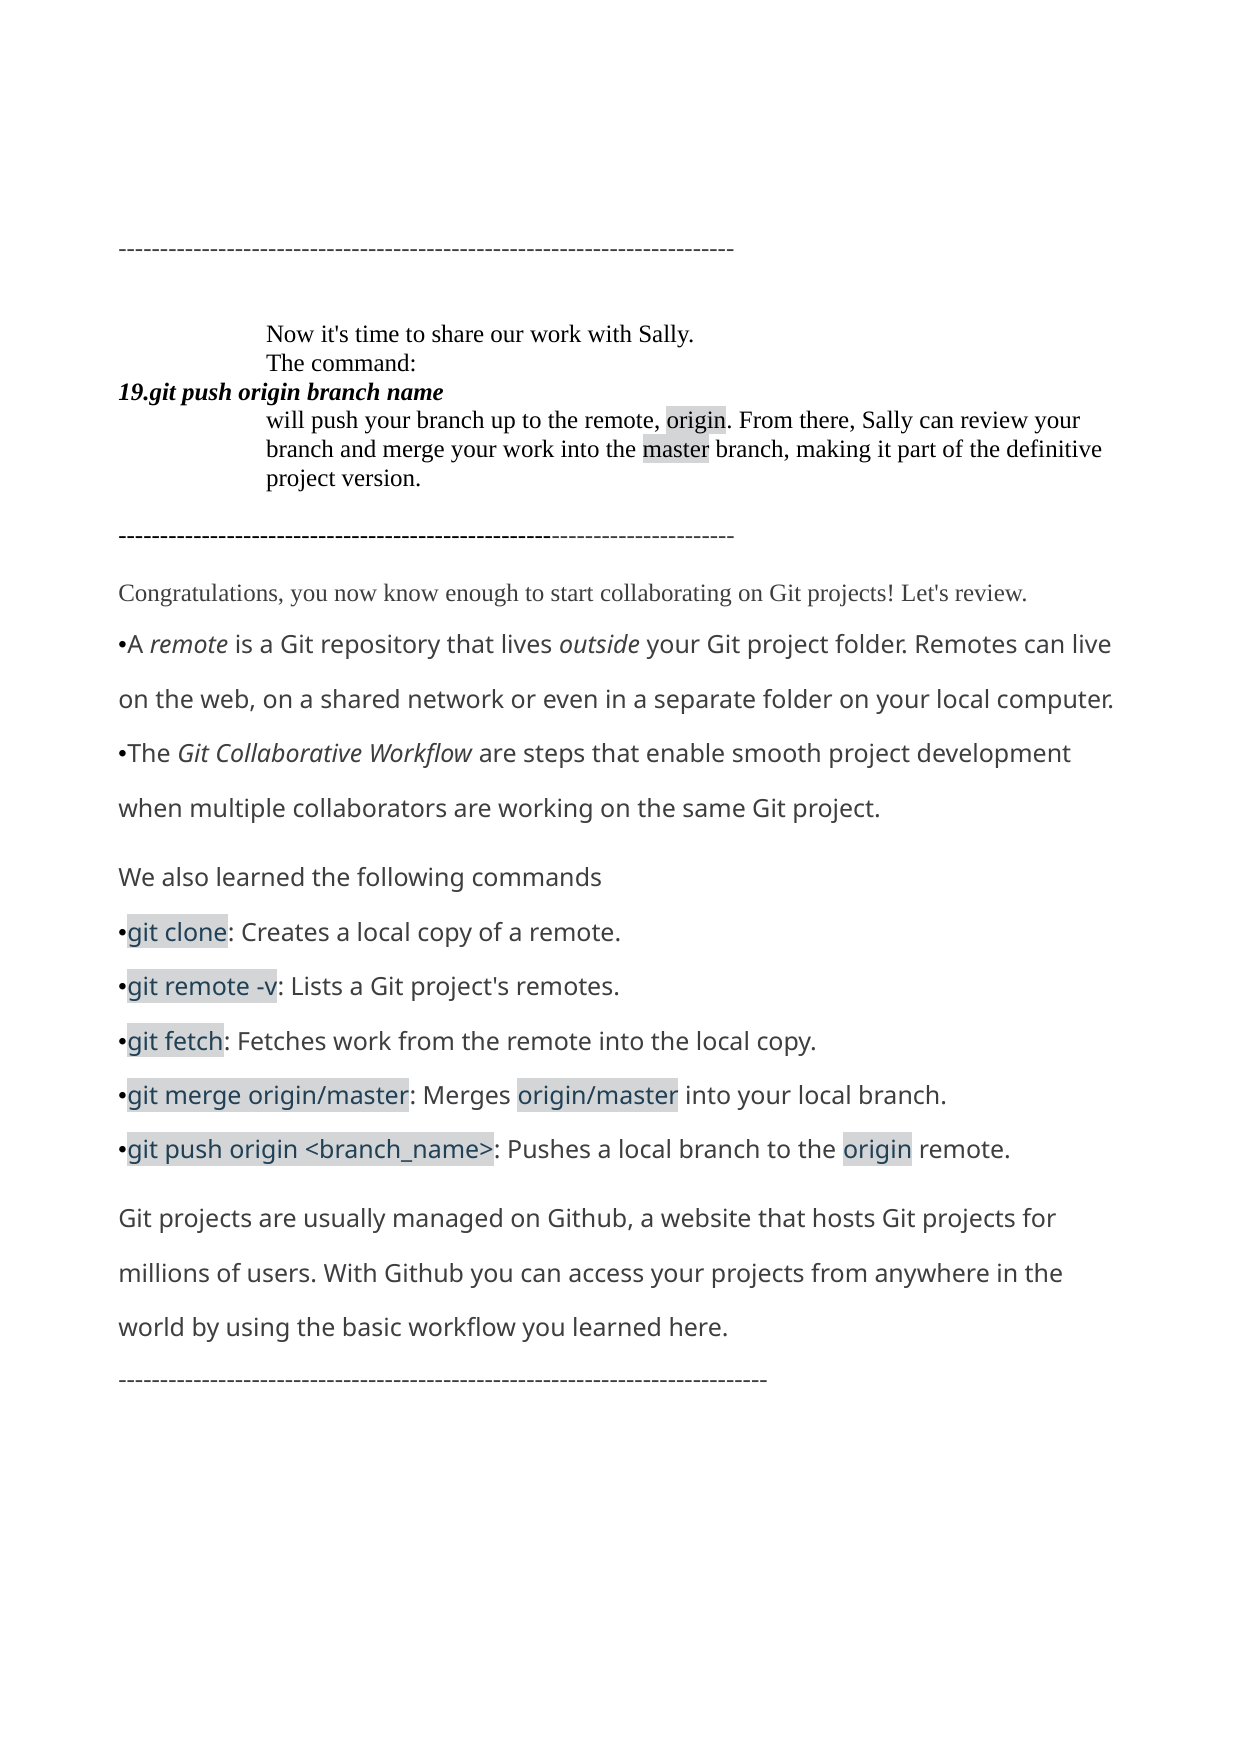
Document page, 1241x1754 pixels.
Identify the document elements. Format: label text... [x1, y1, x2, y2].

list git push origin <branch_name>: Pushes a local branch to the origin remote. [118, 1132, 1122, 1166]
list git fetch: Fetches work from the remote into the local copy. [118, 1023, 1122, 1057]
text Congratulations, you now know enough to start collaborating on Git projects! Let's review. [118, 578, 1122, 607]
text Now it's time to share our work with Sally. [118, 319, 1122, 348]
text Git projects are usually managed on Github, a website that hosts Git projects for millions of users. With Github you can access your projects from anywhere in the world by using the basic workflow you learned here. [118, 1201, 1122, 1344]
text -------------------------------------------------------------------------- [118, 233, 1122, 262]
text We also learned the following commands [118, 860, 1122, 894]
text 19.git push origin branch name [118, 377, 1122, 406]
list A remote is a Git repository that lives outside your Git project folder. Remotes can live on the web, on a shared network or even in a separate folder on your local computer. [118, 627, 1122, 716]
text will push your branch up to the remote, origin. From there, Sally can review your branch and merge your work into the master branch, making it part of the definitive project version. [118, 406, 1122, 492]
list git remote -v: Lists a Git project's remotes. [118, 969, 1122, 1003]
text ------------------------------------------------------------------------------ [118, 1364, 1122, 1393]
text -------------------------------------------------------------------------- [118, 521, 1122, 549]
text The command: [118, 348, 1122, 377]
list The Git Collaborative Workflow are steps that enable smooth project development when multiple collaborators are working on the same Git project. [118, 736, 1122, 825]
list git merge origin/master: Merges origin/master into your local branch. [118, 1078, 1122, 1112]
list git clone: Creates a local copy of a remote. [118, 914, 1122, 948]
